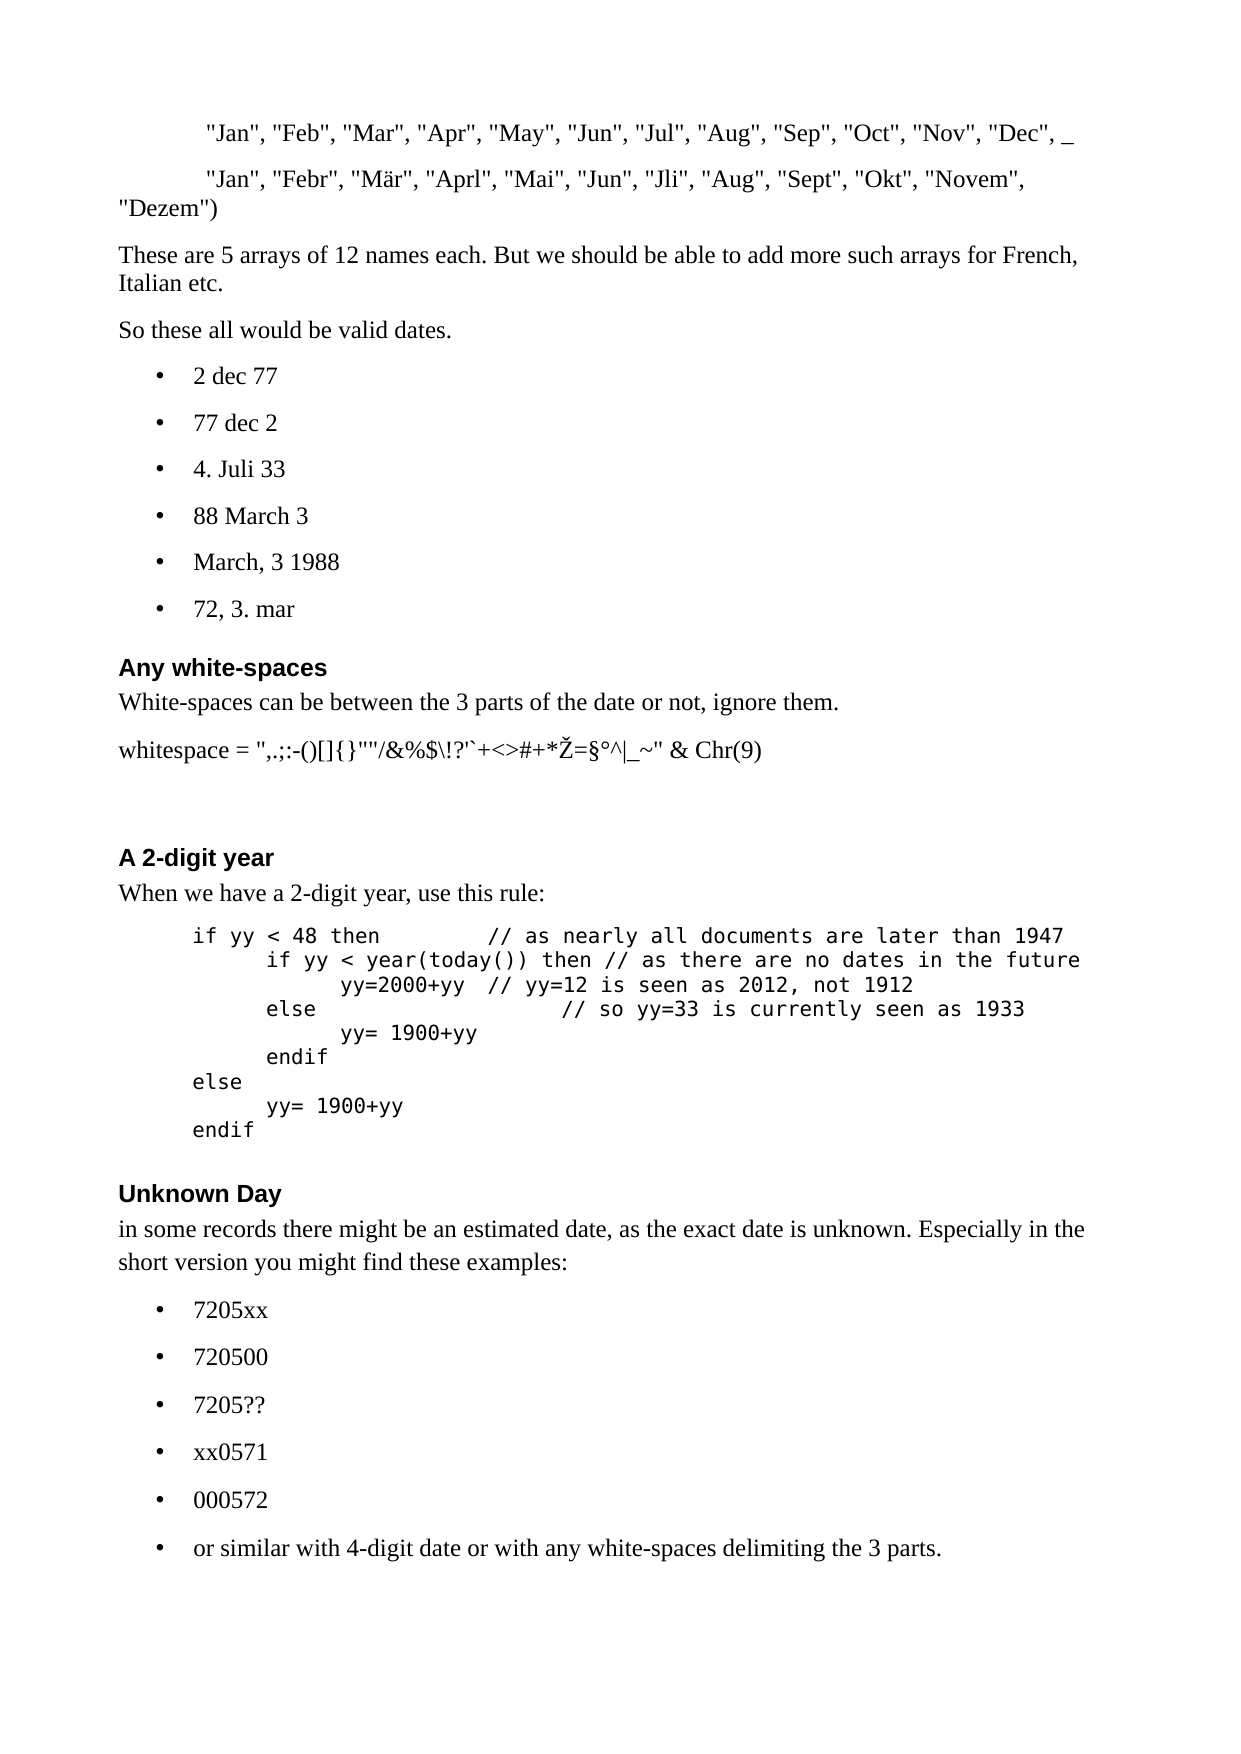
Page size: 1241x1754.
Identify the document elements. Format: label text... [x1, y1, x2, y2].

list 000572 [156, 1485, 1122, 1514]
text White-spaces can be between the 3 parts of the date or not, ignore them. [118, 687, 1122, 716]
list 77 dec 2 [156, 408, 1122, 437]
text if yy < year(today()) then // as there are no dates in the future [118, 948, 1122, 973]
text else // so yy=33 is currently seen as 1933 [118, 997, 1122, 1021]
text When we have a 2-digit year, use this rule: [118, 878, 1122, 906]
text yy=2000+yy // yy=12 is seen as 2012, not 1912 [118, 973, 1122, 997]
list 7205?? [156, 1390, 1122, 1419]
list March, 3 1988 [156, 547, 1122, 576]
subtitle A 2-digit year [118, 843, 1122, 871]
text These are 5 arrays of 12 names each. But we should be able to add more such arrays for French, Italian etc. [118, 240, 1122, 297]
text So these all would be valid dates. [118, 315, 1122, 344]
list xx0571 [156, 1437, 1122, 1466]
subtitle Any white-spaces [118, 653, 1122, 681]
text whitespace = ",.;:-()[]{}""/&%$\!?'`+<>#+*Ž=§°^|_~" & Chr(9) [118, 735, 1122, 764]
text else [118, 1070, 1122, 1094]
text "Jan", "Febr", "Mär", "Aprl", "Mai", "Jun", "Jli", "Aug", "Sept", "Okt", "Novem", "Dezem") [118, 164, 1122, 222]
text yy= 1900+yy [118, 1094, 1122, 1118]
subtitle Unknown Day [118, 1179, 1122, 1208]
text "Jan", "Feb", "Mar", "Apr", "May", "Jun", "Jul", "Aug", "Sep", "Oct", "Nov", "Dec", _ [118, 118, 1122, 147]
list 720500 [156, 1342, 1122, 1371]
list 72, 3. mar [156, 594, 1122, 622]
list or similar with 4-digit date or with any white-spaces delimiting the 3 parts. [156, 1533, 1122, 1561]
list 4. Juli 33 [156, 454, 1122, 483]
text endif [118, 1045, 1122, 1070]
list 88 March 3 [156, 501, 1122, 529]
text yy= 1900+yy [118, 1021, 1122, 1045]
text if yy < 48 then // as nearly all documents are later than 1947 [118, 924, 1122, 948]
text in some records there might be an estimated date, as the exact date is unknown. Especially in the short version you might find these examples: [118, 1214, 1122, 1276]
list 7205xx [156, 1295, 1122, 1323]
list 2 dec 77 [156, 361, 1122, 390]
text endif [118, 1118, 1122, 1142]
